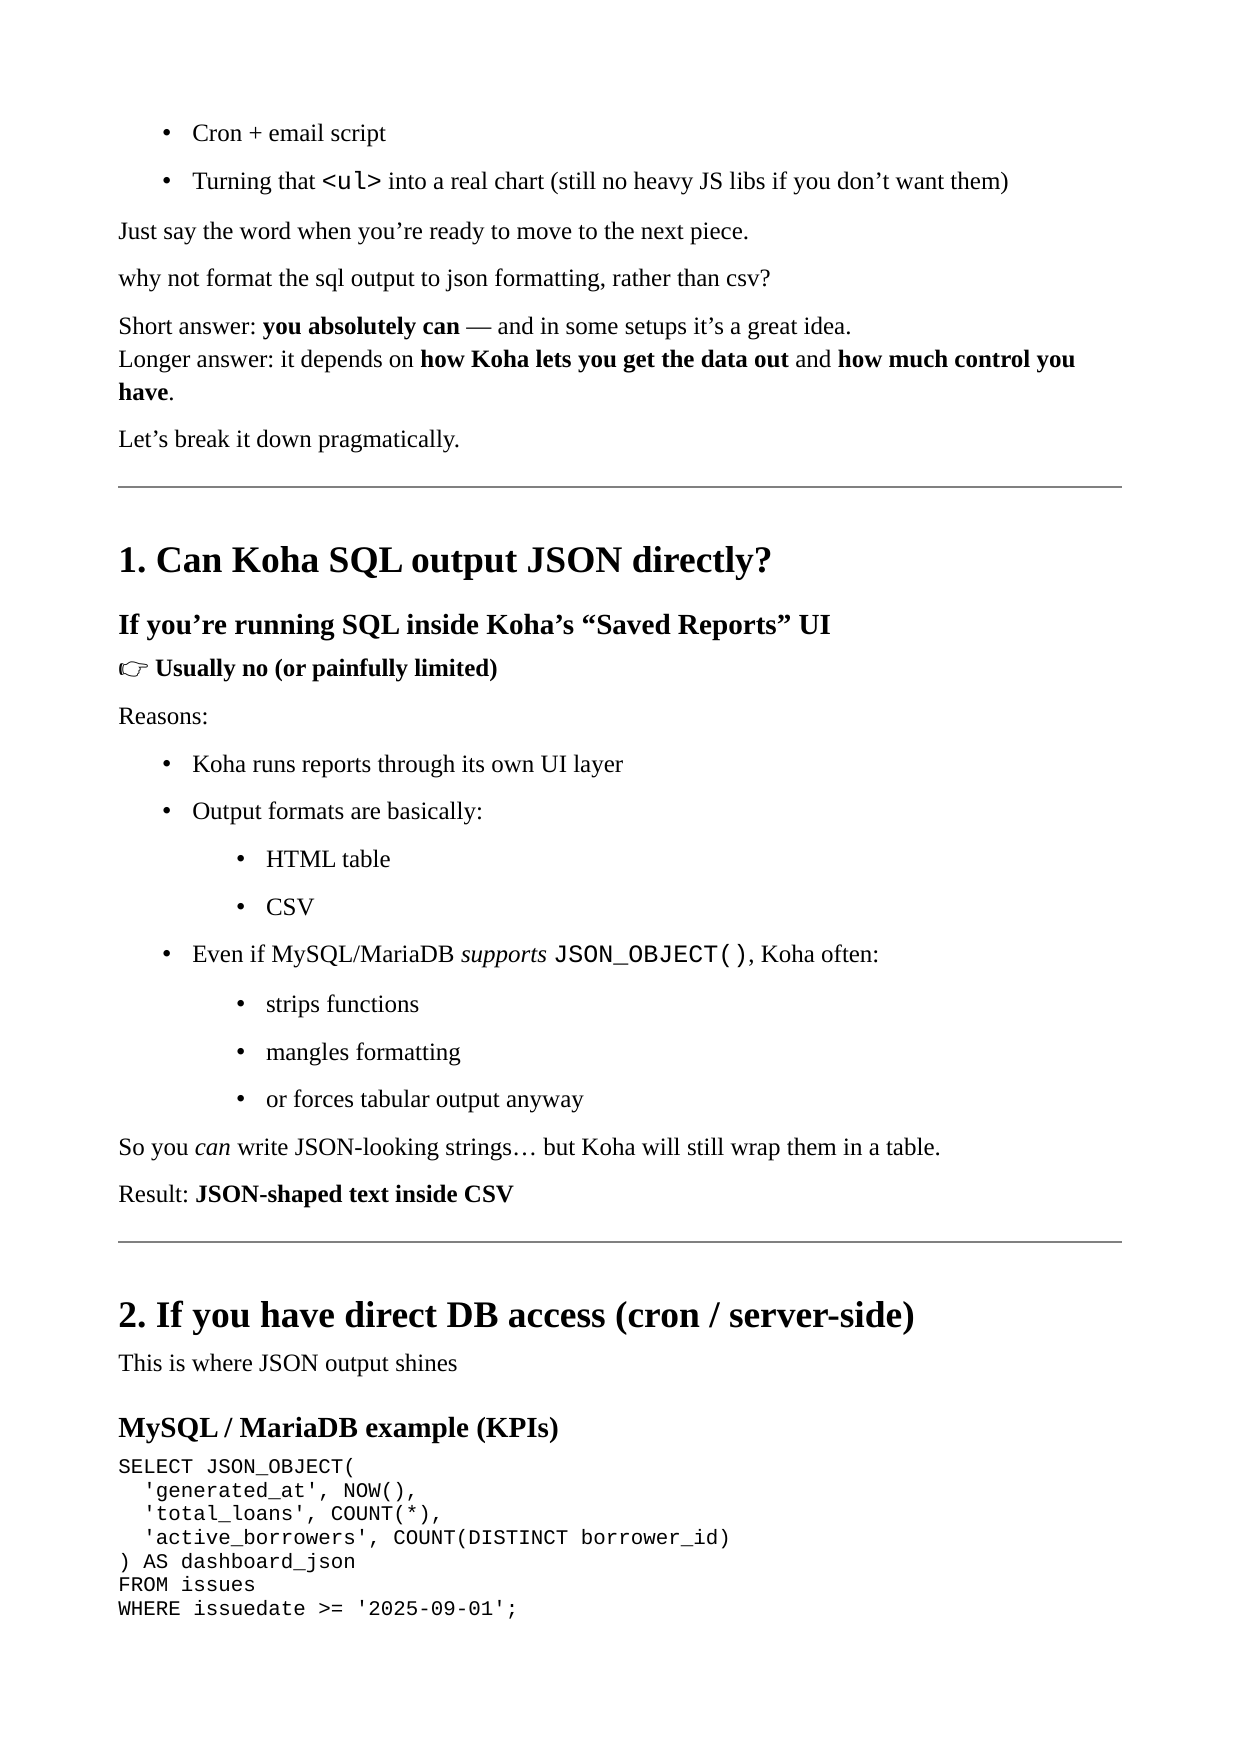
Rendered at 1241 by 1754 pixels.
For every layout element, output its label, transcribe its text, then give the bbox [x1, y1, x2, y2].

list or forces tabular output anyway [236, 1084, 1122, 1113]
list Koha runs reports through its own UI layer [162, 749, 1122, 777]
subtitle 1. Can Koha SQL output JSON directly? [118, 537, 1122, 580]
text Short answer: you absolutely can — and in some setups it’s a great idea. Longer answer: it depends on how Koha lets you get the data out and how much control you have. [118, 311, 1122, 406]
subtitle MySQL / MariaDB example (KPIs) [118, 1410, 1122, 1444]
list Turning that <ul> into a real chart (still no heavy JS libs if you don’t want them) [162, 166, 1122, 197]
list mangles formatting [236, 1037, 1122, 1066]
text 'total_loans', COUNT(*), [118, 1503, 1122, 1527]
subtitle If you’re running SQL inside Koha’s “Saved Reports” UI [118, 607, 1122, 641]
list Output formats are basically: [162, 796, 1122, 825]
text So you can write JSON-looking strings… but Koha will still wrap them in a table. [118, 1132, 1122, 1161]
list Even if MySQL/MariaDB supports JSON_OBJECT(), Koha often: [162, 939, 1122, 970]
text Result: JSON-shaped text inside CSV 😬 [118, 1179, 1122, 1208]
list HTML table [236, 844, 1122, 873]
text SELECT JSON_OBJECT( [118, 1456, 1122, 1480]
text Reasons: [118, 701, 1122, 730]
text Let’s break it down pragmatically. [118, 424, 1122, 453]
text Just say the word when you’re ready to move to the next piece. [118, 216, 1122, 244]
text why not format the sql output to json formatting, rather than csv? [118, 263, 1122, 292]
text ) AS dashboard_json [118, 1551, 1122, 1574]
text WHERE issuedate >= '2025-09-01'; [118, 1598, 1122, 1622]
list strips functions [236, 989, 1122, 1018]
text 'generated_at', NOW(), [118, 1480, 1122, 1503]
list Cron + email script [162, 118, 1122, 147]
text FROM issues [118, 1574, 1122, 1598]
text 'active_borrowers', COUNT(DISTINCT borrower_id) [118, 1527, 1122, 1551]
subtitle 2. If you have direct DB access (cron / server-side) [118, 1292, 1122, 1335]
list CSV [236, 892, 1122, 920]
text 👉 Usually no (or painfully limited) [118, 653, 1122, 682]
text This is where JSON output shines ✨ [118, 1348, 1122, 1377]
